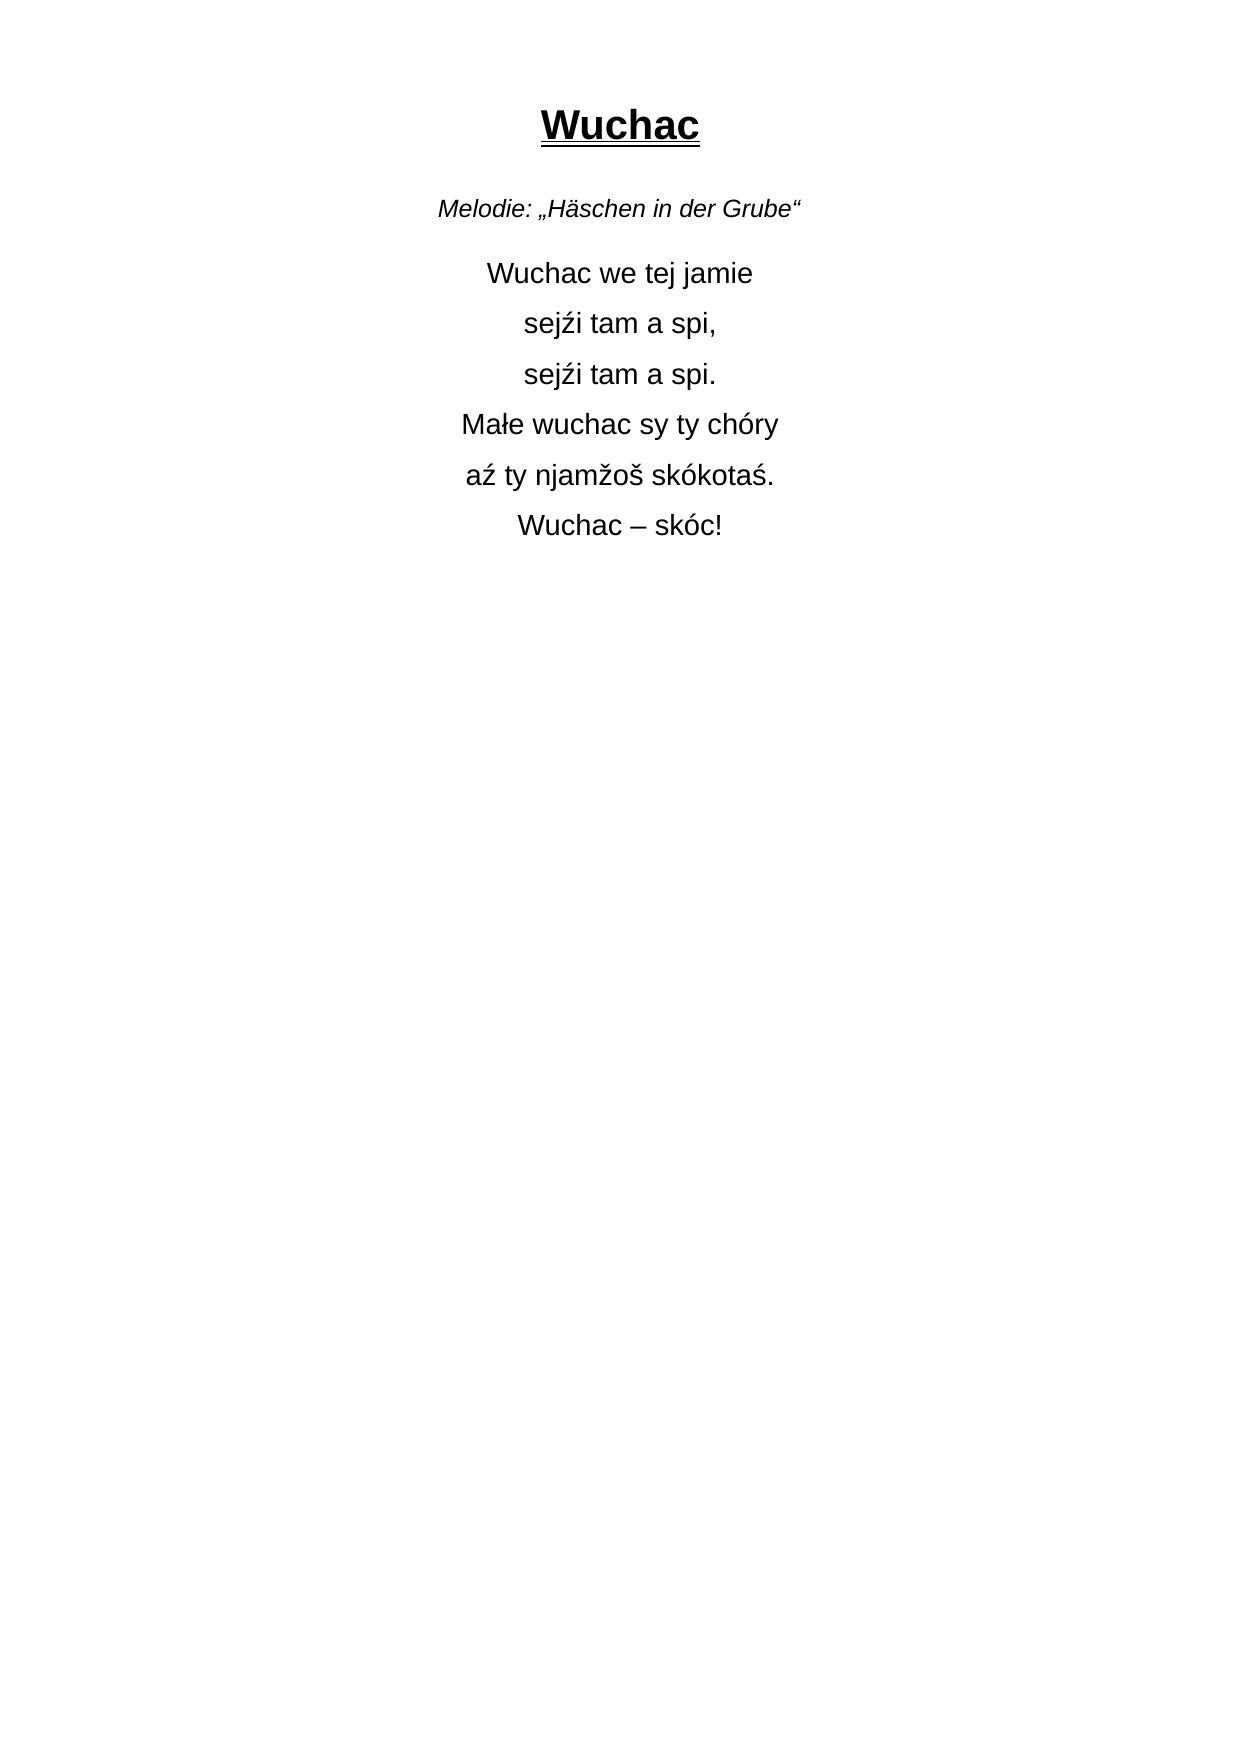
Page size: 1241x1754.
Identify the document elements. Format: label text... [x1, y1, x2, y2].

text aź ty njamžoš skókotaś. [118, 457, 1122, 491]
text Wuchac – skóc! [118, 508, 1122, 541]
text sejźi tam a spi. [118, 357, 1122, 390]
text Małe wuchac sy ty chóry [118, 407, 1122, 441]
subtitle Wuchac [118, 100, 1122, 148]
text Wuchac we tej jamie [118, 256, 1122, 290]
text Melodie: „Häschen in der Grube“ [118, 194, 1122, 223]
text sejźi tam a spi, [118, 307, 1122, 340]
